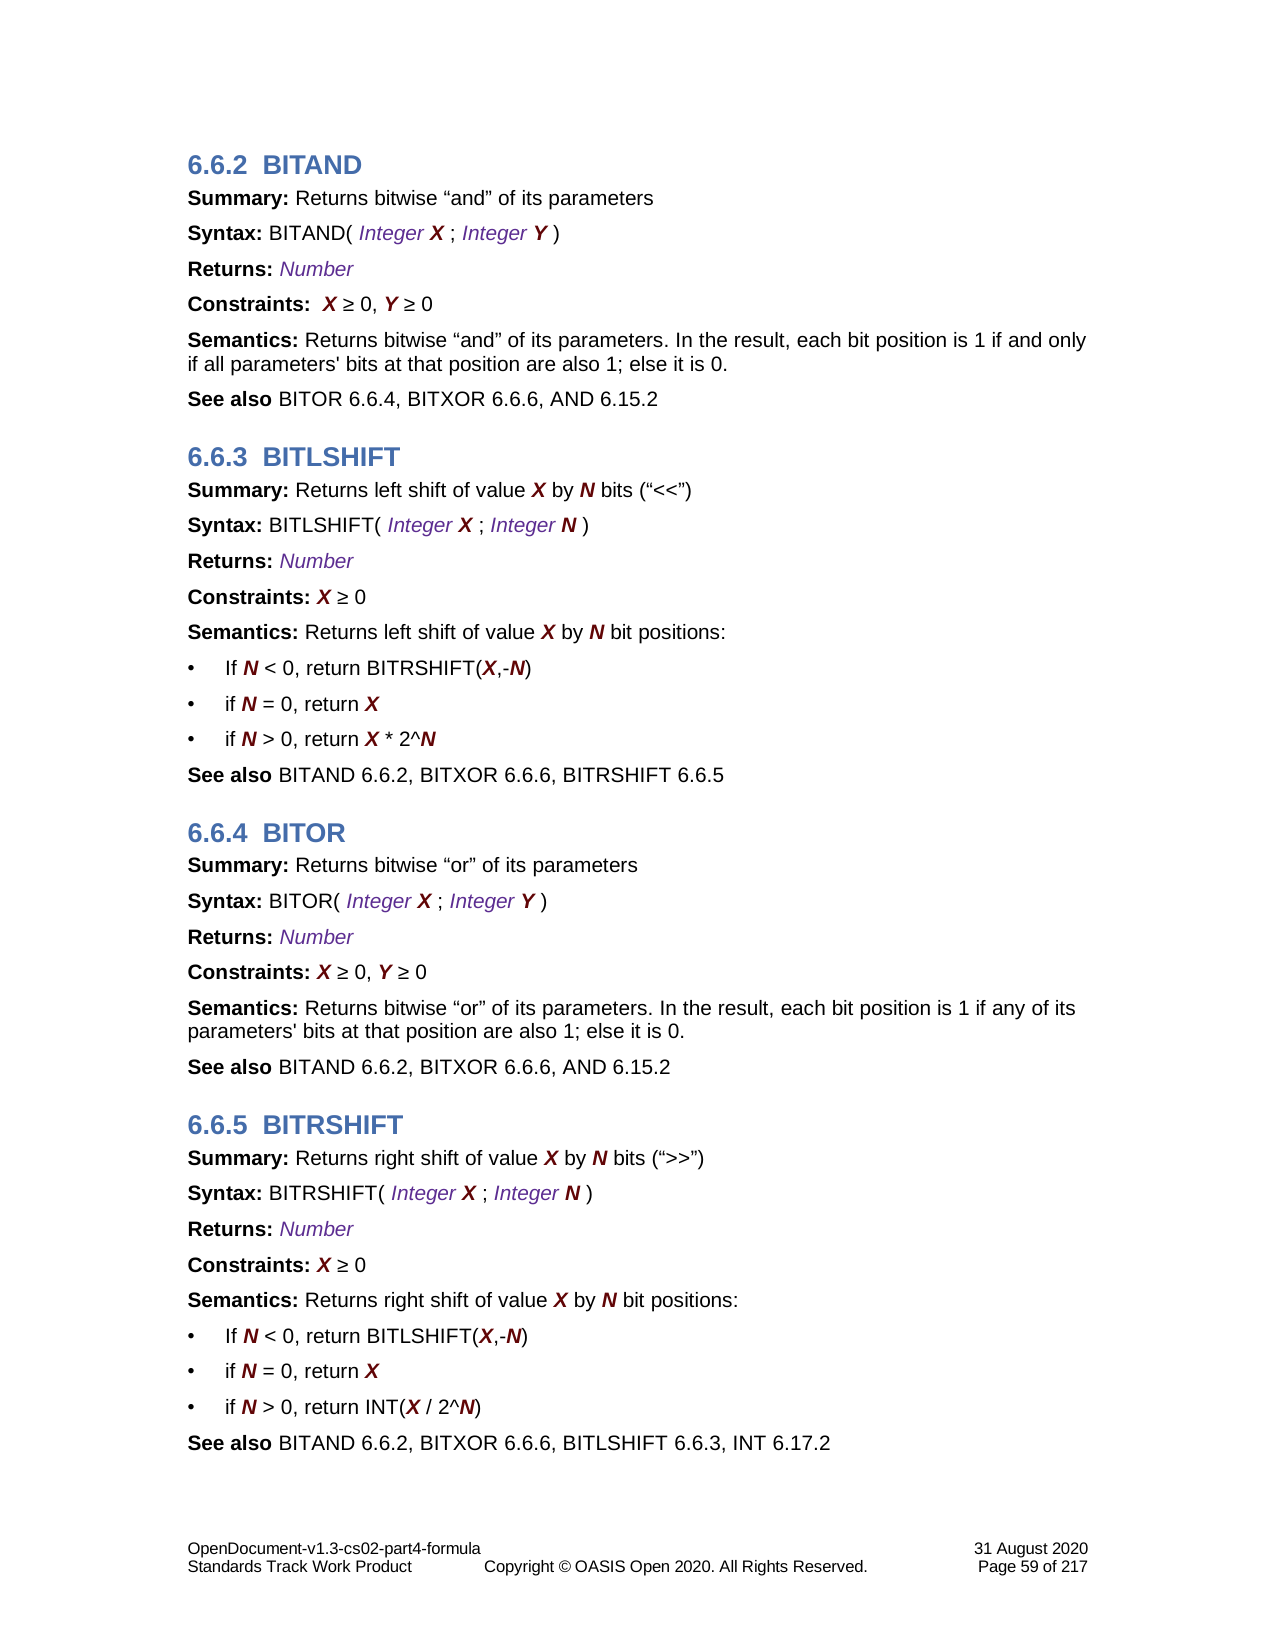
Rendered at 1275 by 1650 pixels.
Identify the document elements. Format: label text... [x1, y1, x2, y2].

text Semantics: Returns right shift of value X by N bit positions: [187, 1289, 1088, 1312]
list if N > 0, return X * 2^N [187, 728, 1088, 751]
subtitle BITLSHIFT [187, 442, 1088, 472]
text Syntax: BITRSHIFT( Integer X ; Integer N ) [187, 1182, 1088, 1205]
text Semantics: Returns bitwise “and” of its parameters. In the result, each bit position is 1 if and only if all parameters' bits at that position are also 1; else it is 0. [187, 328, 1088, 376]
subtitle BITRSHIFT [187, 1110, 1088, 1140]
text Syntax: BITAND( Integer X ; Integer Y ) [187, 222, 1088, 245]
text Syntax: BITLSHIFT( Integer X ; Integer N ) [187, 514, 1088, 537]
subtitle BITAND [187, 150, 1088, 180]
text Summary: Returns bitwise “or” of its parameters [187, 854, 1088, 877]
text Syntax: BITOR( Integer X ; Integer Y ) [187, 889, 1088, 913]
text Constraints: X ≥ 0 [187, 585, 1088, 609]
subtitle BITOR [187, 818, 1088, 848]
text Semantics: Returns bitwise “or” of its parameters. In the result, each bit position is 1 if any of its parameters' bits at that position are also 1; else it is 0. [187, 996, 1088, 1043]
text Constraints: X ≥ 0 [187, 1253, 1088, 1277]
text Constraints: X ≥ 0, Y ≥ 0 [187, 293, 1088, 316]
text See also BITOR 6.6.4, BITXOR 6.6.6, AND 6.15.2 [187, 388, 1088, 411]
text Semantics: Returns left shift of value X by N bit positions: [187, 621, 1088, 644]
list If N < 0, return BITRSHIFT(X,-N) [187, 656, 1088, 680]
text Summary: Returns left shift of value X by N bits (“<<”) [187, 478, 1088, 502]
list If N < 0, return BITLSHIFT(X,-N) [187, 1324, 1088, 1348]
list if N > 0, return INT(X / 2^N) [187, 1396, 1088, 1419]
text Returns: Number [187, 1217, 1088, 1241]
list if N = 0, return X [187, 1360, 1088, 1383]
list if N = 0, return X [187, 692, 1088, 716]
text Constraints: X ≥ 0, Y ≥ 0 [187, 961, 1088, 984]
text See also BITAND 6.6.2, BITXOR 6.6.6, AND 6.15.2 [187, 1056, 1088, 1079]
text See also BITAND 6.6.2, BITXOR 6.6.6, BITLSHIFT 6.6.3, INT 6.17.2 [187, 1431, 1088, 1455]
text Returns: Number [187, 925, 1088, 949]
text Returns: Number [187, 257, 1088, 281]
text Returns: Number [187, 549, 1088, 573]
text Summary: Returns right shift of value X by N bits (“>>”) [187, 1146, 1088, 1170]
text See also BITAND 6.6.2, BITXOR 6.6.6, BITRSHIFT 6.6.5 [187, 763, 1088, 787]
text Summary: Returns bitwise “and” of its parameters [187, 186, 1088, 209]
